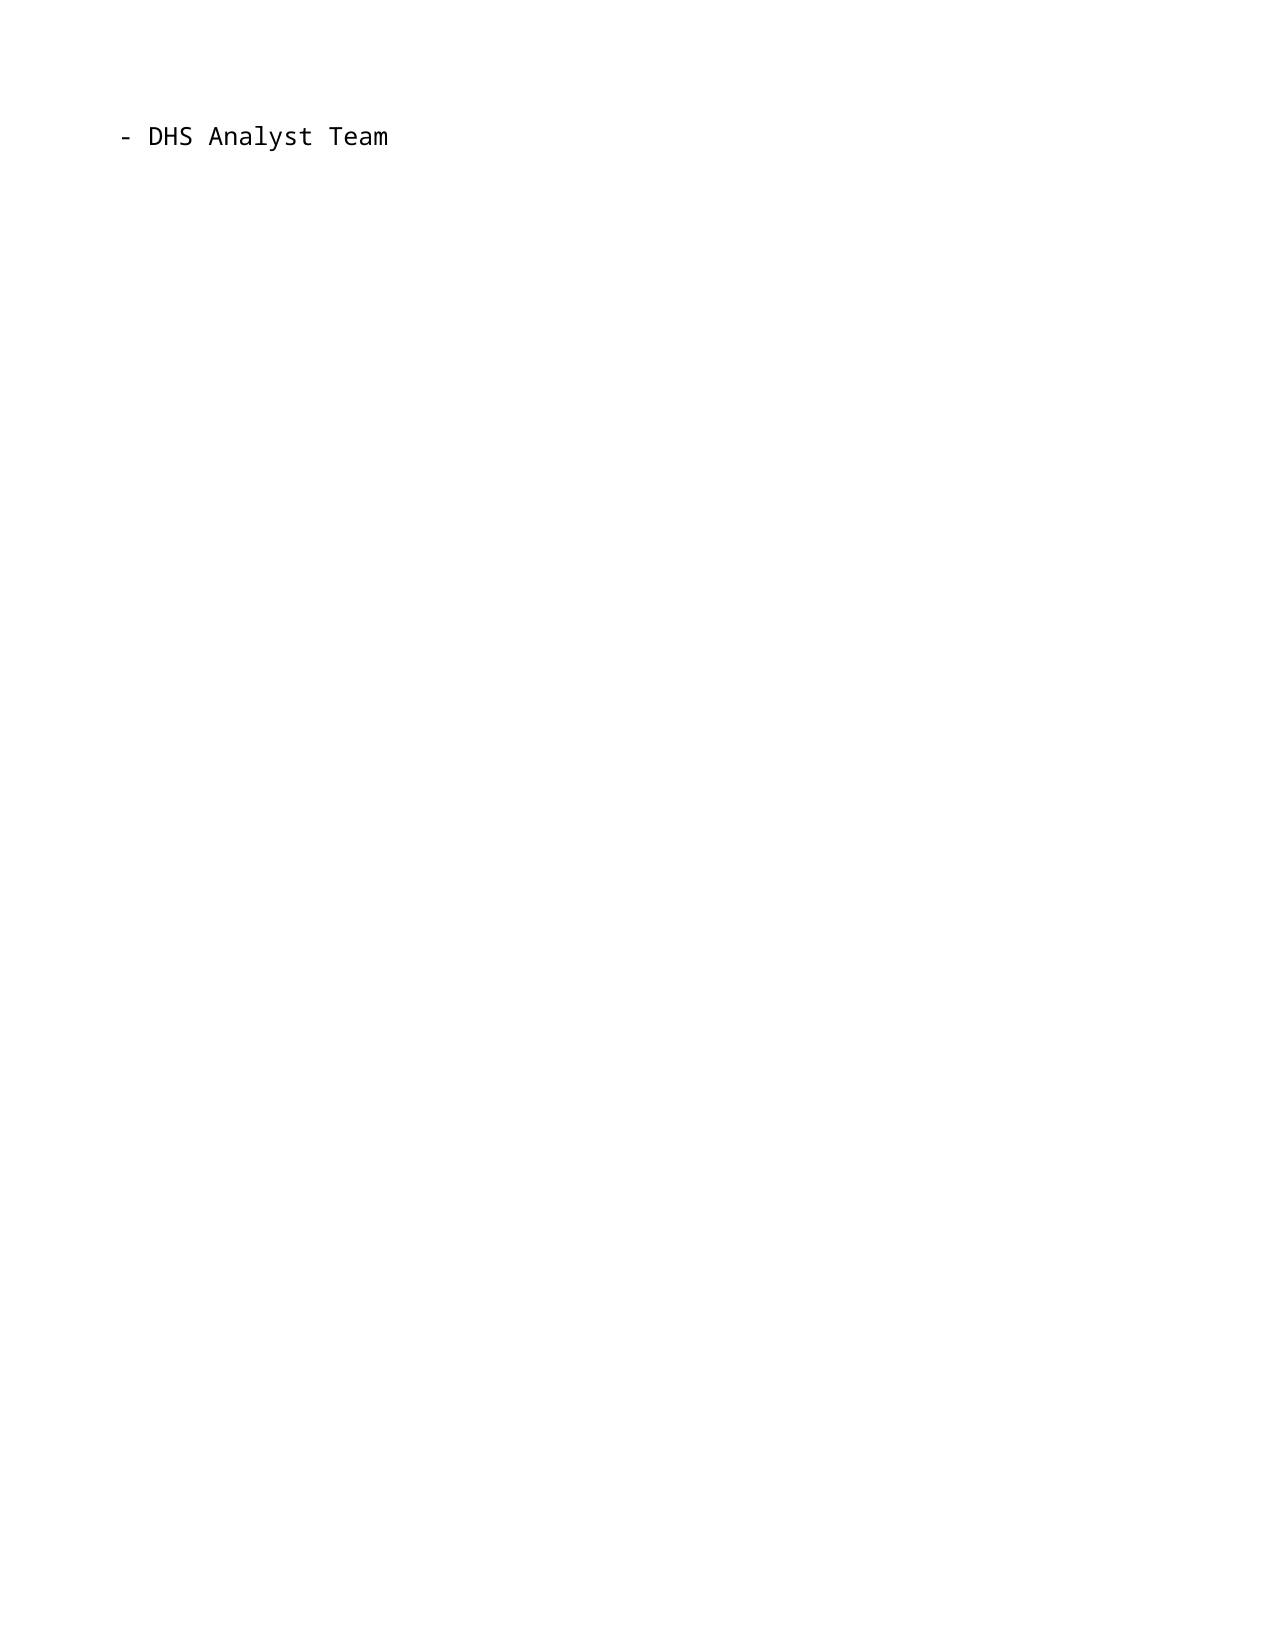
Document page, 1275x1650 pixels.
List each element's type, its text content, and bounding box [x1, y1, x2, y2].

text - DHS Analyst Team [118, 118, 1157, 152]
